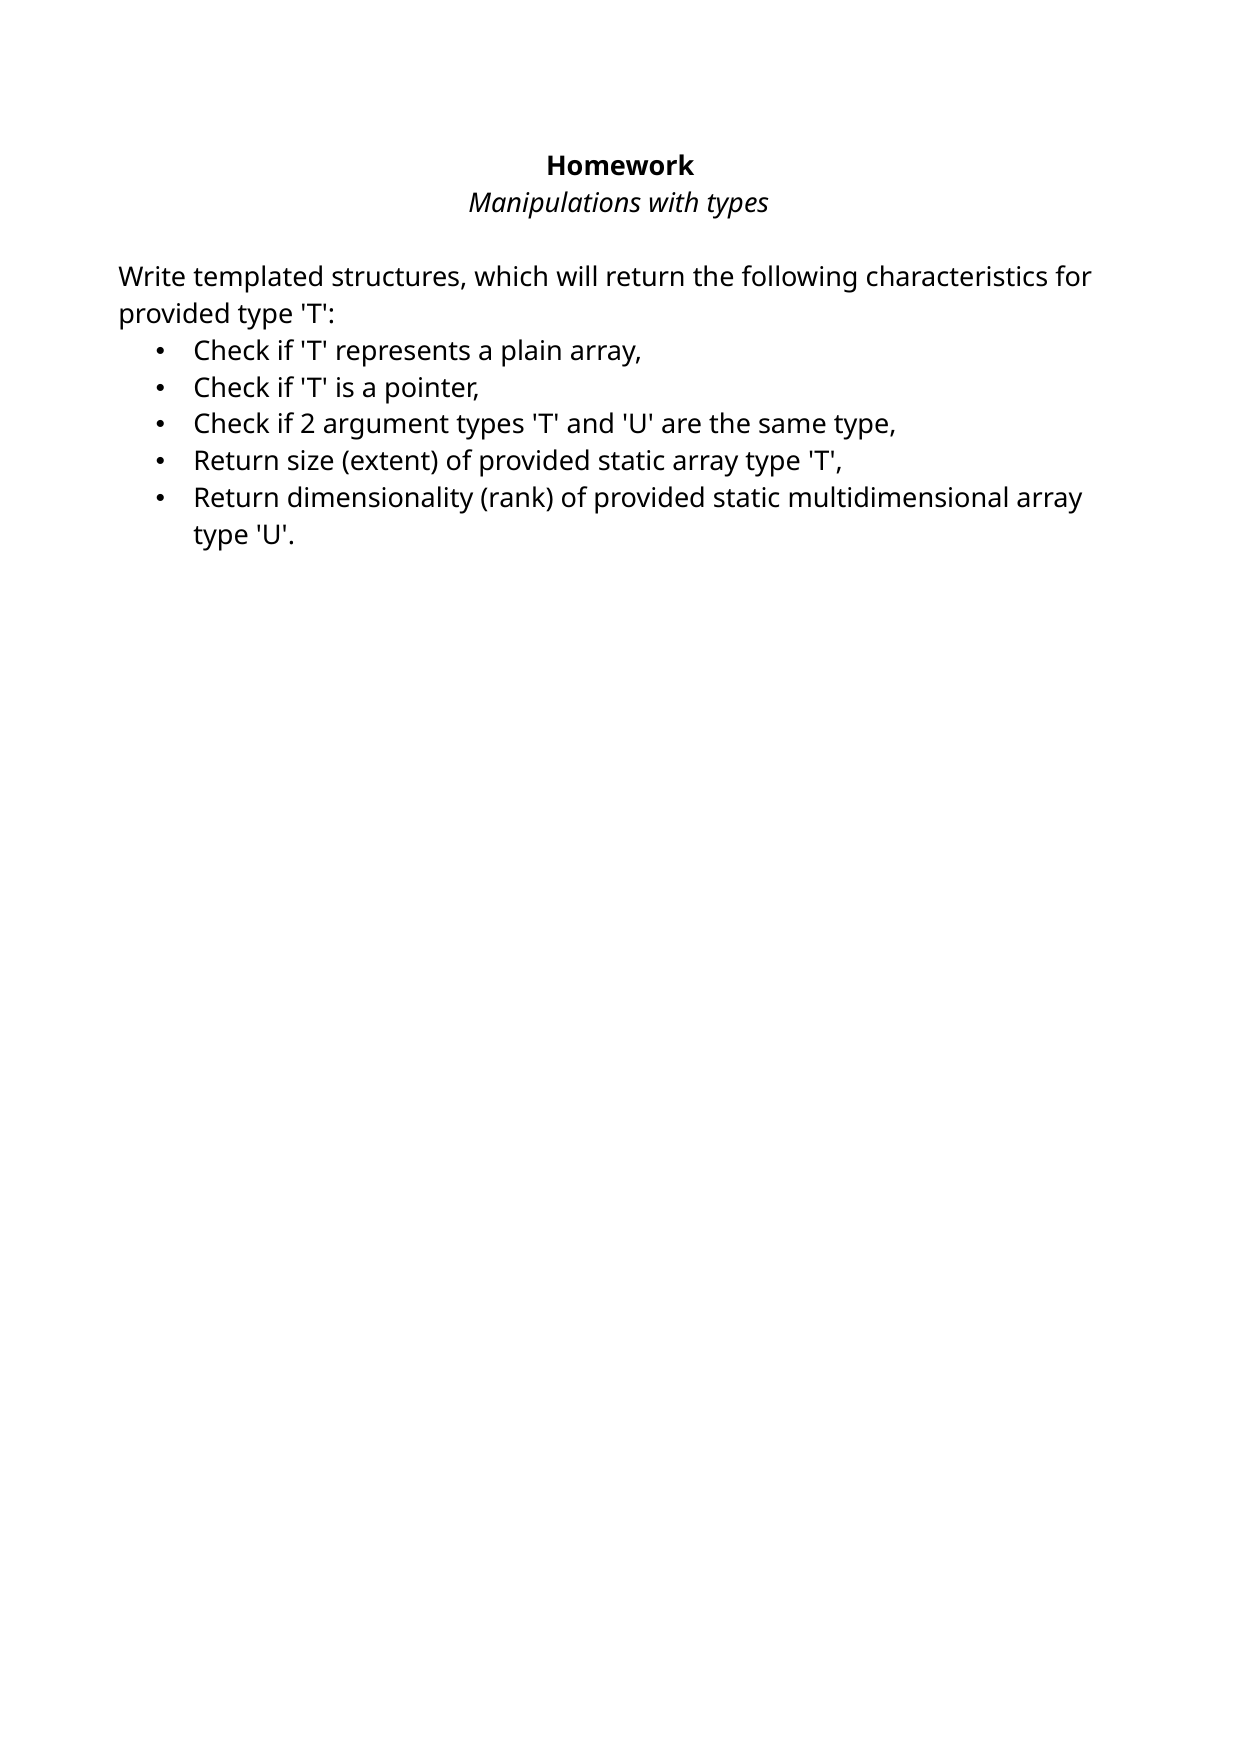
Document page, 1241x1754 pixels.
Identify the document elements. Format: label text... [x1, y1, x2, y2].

list Return size (extent) of provided static array type 'T', [156, 442, 1122, 479]
text Homework [118, 147, 1122, 184]
list Check if 'T' is a pointer, [156, 368, 1122, 405]
text Manipulations with types [118, 184, 1122, 221]
text Write templated structures, which will return the following characteristics for provided type 'T': [118, 257, 1122, 331]
list Check if 2 argument types 'T' and 'U' are the same type, [156, 405, 1122, 442]
list Check if 'T' represents a plain array, [156, 331, 1122, 368]
list Return dimensionality (rank) of provided static multidimensional array type 'U'. [156, 479, 1122, 552]
